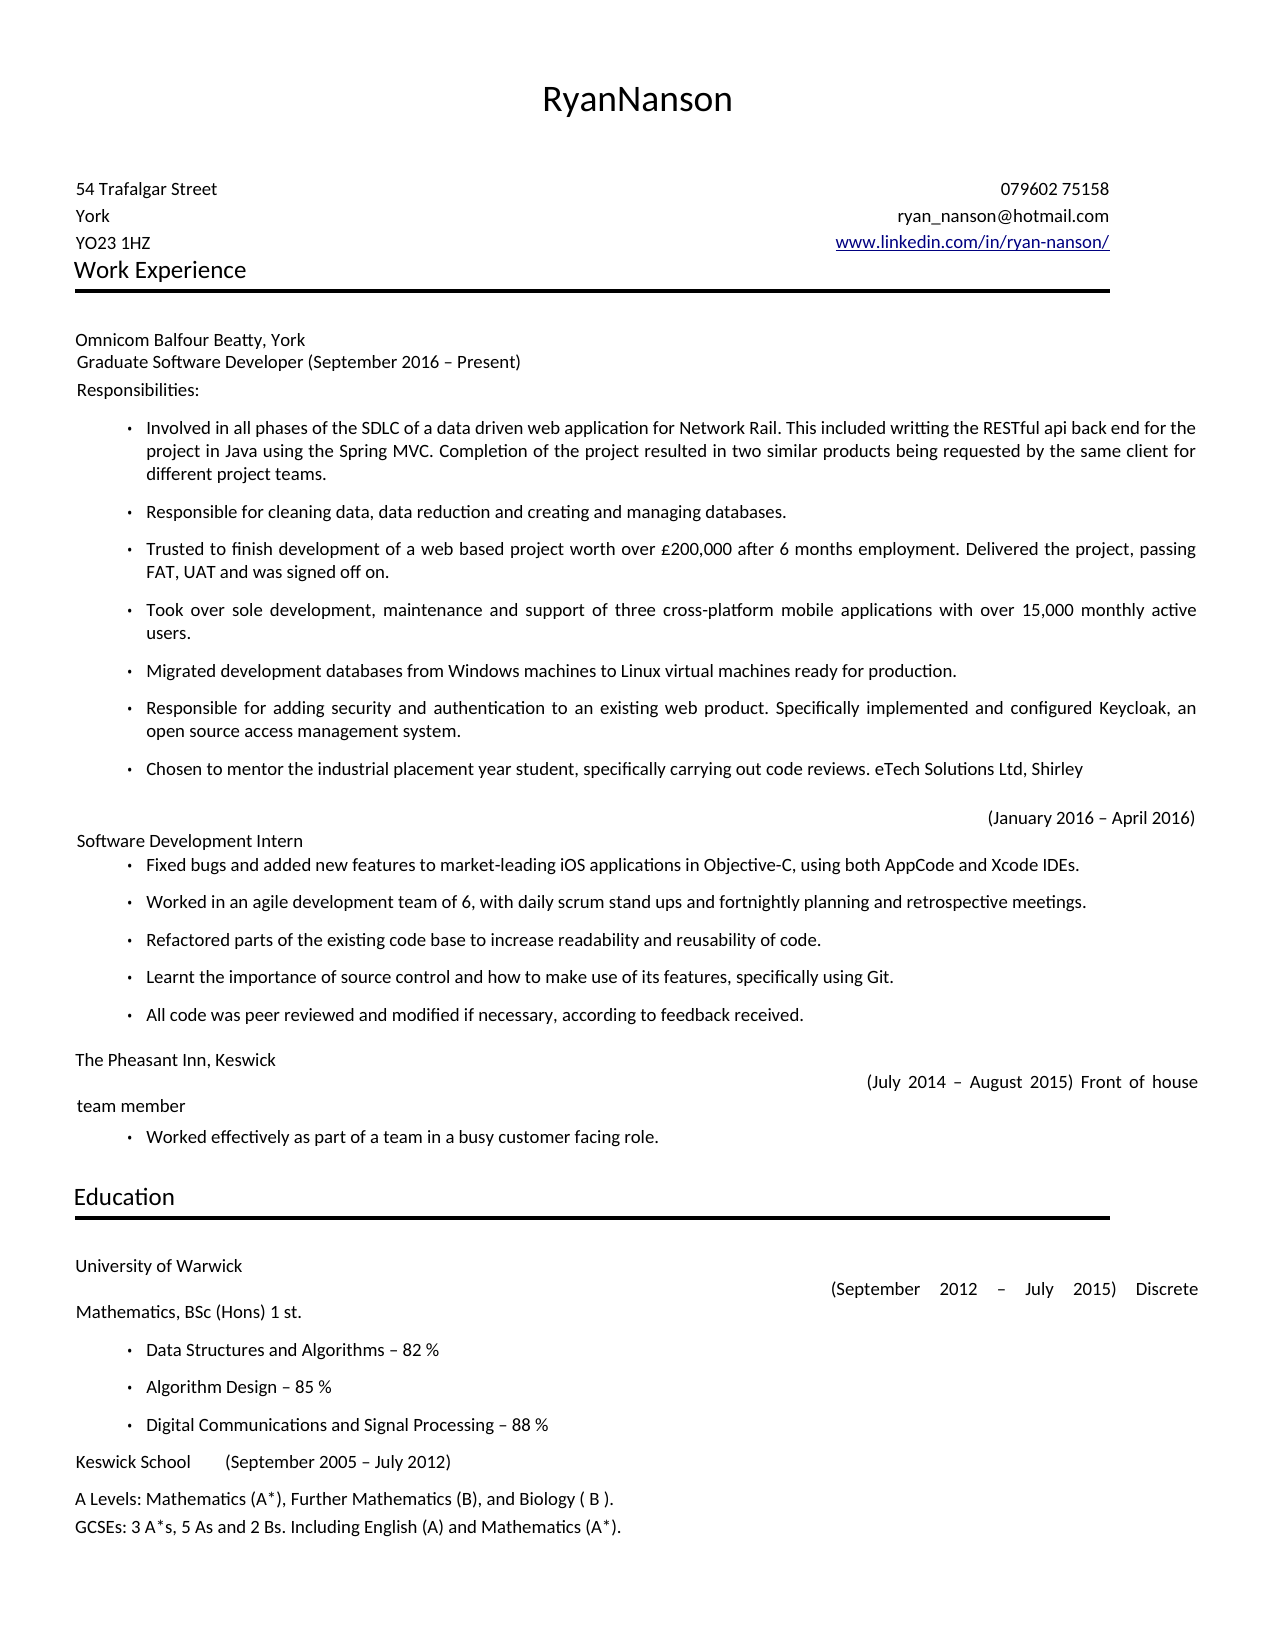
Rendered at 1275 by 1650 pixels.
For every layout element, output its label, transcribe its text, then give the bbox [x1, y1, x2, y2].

list Migrated development databases from Windows machines to Linux virtual machines ready for production. [125, 659, 1199, 682]
list Digital Communications and Signal Processing – 88 % [125, 1413, 1199, 1436]
text Work Experience [73, 254, 1202, 285]
text The Pheasant Inn, Keswick [75, 1048, 1202, 1071]
list All code was peer reviewed and modified if necessary, according to feedback received. [125, 1003, 1199, 1026]
text University of Warwick [75, 1254, 1202, 1277]
text GCSEs: 3 A*s, 5 As and 2 Bs. Including English (A) and Mathematics (A*). [75, 1515, 1199, 1538]
text RyanNanson [75, 75, 1200, 121]
text Software Development Intern [77, 829, 1199, 852]
list Responsible for adding security and authentication to an existing web product. Specifically implemented and configured Keycloak, an open source access management system. [125, 696, 1199, 742]
table_header 54 Trafalgar Street York YO23 1HZ [76, 177, 795, 254]
list Took over sole development, maintenance and support of three cross-platform mobile applications with over 15,000 monthly active users. [125, 598, 1199, 644]
text Keswick School (September 2005 – July 2012) [76, 1450, 1199, 1473]
list Algorithm Design – 85 % [125, 1375, 1199, 1398]
list Worked in an agile development team of 6, with daily scrum stand ups and fortnightly planning and retrospective meetings. [125, 891, 1199, 914]
text Responsibilities: [77, 378, 1199, 401]
text Graduate Software Developer (September 2016 – Present) [77, 351, 1199, 373]
list Data Structures and Algorithms – 82 % [125, 1338, 1199, 1361]
list Fixed bugs and added new features to market-leading iOS applications in Objective-C, using both AppCode and Xcode IDEs. [125, 853, 1199, 876]
text (July 2014 – August 2015) Front of house team member [77, 1071, 1199, 1117]
list Involved in all phases of the SDLC of a data driven web application for Network Rail. This included writting the RESTful api back end for the project in Java using the Spring MVC. Completion of the project resulted in two similar products being requested by the same client for different project teams. [125, 416, 1199, 486]
text Education [73, 1181, 1202, 1212]
text (September 2012 – July 2015) Discrete Mathematics, BSc (Hons) 1 st. [76, 1277, 1199, 1323]
text (January 2016 – April 2016) [75, 806, 1196, 829]
text Omnicom Balfour Beatty, York [75, 328, 1202, 351]
list Refactored parts of the existing code base to increase readability and reusability of code. [125, 928, 1199, 951]
text A Levels: Mathematics (A*), Further Mathematics (B), and Biology ( B ). [75, 1487, 1199, 1510]
list Learnt the importance of source control and how to make use of its features, specifically using Git. [125, 966, 1199, 988]
table_header 079602 75158 ryan_nanson@hotmail.com www.linkedin.com/in/ryan-nanson/ [795, 177, 1109, 254]
list Responsible for cleaning data, data reduction and creating and managing databases. [125, 500, 1199, 523]
list Worked effectively as part of a team in a busy customer facing role. [125, 1125, 1199, 1148]
list Trusted to finish development of a web based project worth over £200,000 after 6 months employment. Delivered the project, passing FAT, UAT and was signed off on. [125, 537, 1199, 584]
list Chosen to mentor the industrial placement year student, specifically carrying out code reviews. eTech Solutions Ltd, Shirley [125, 757, 1199, 780]
